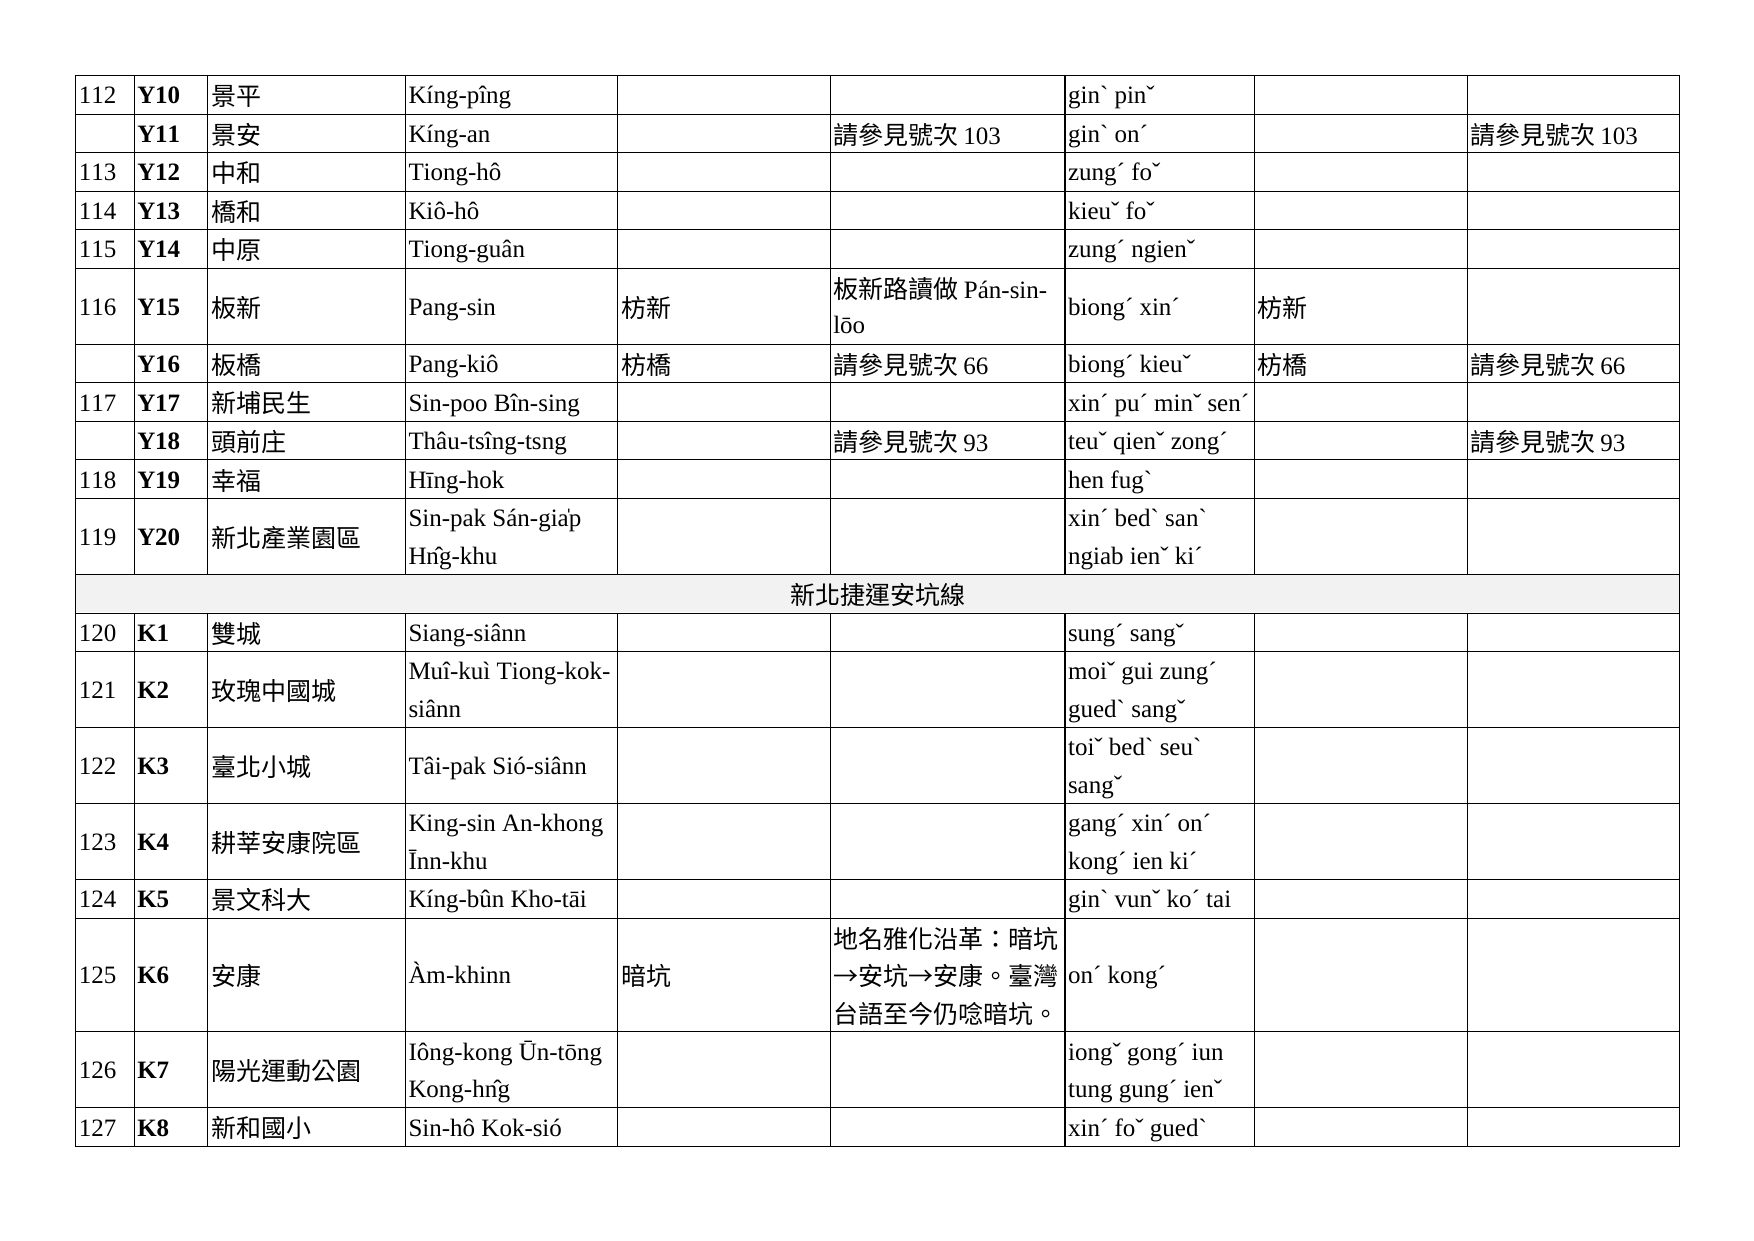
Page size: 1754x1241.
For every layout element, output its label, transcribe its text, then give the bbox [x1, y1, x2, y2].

table_cell 玫瑰中國城 [208, 652, 405, 727]
table_cell [831, 460, 1064, 498]
table_cell 景平 [208, 76, 405, 113]
table_cell 耕莘安康院區 [208, 804, 405, 879]
table_cell [76, 115, 134, 152]
table_cell zungˊ foˇ [1066, 153, 1254, 191]
table_cell 板新 [208, 269, 405, 344]
table_cell [1468, 383, 1679, 421]
table_cell teuˇ qienˇ zongˊ [1066, 422, 1254, 459]
table_cell 112 [76, 76, 134, 113]
table_cell [1255, 1108, 1467, 1146]
table_cell [1255, 919, 1467, 1031]
table_cell [1468, 230, 1679, 268]
table_cell Kiô-hô [406, 192, 617, 229]
table_cell [1468, 76, 1679, 113]
table_cell Sin-pak Sán-gia̍p Hn̂g-khu [406, 499, 617, 574]
table_cell 125 [76, 919, 134, 1031]
table_cell [618, 1032, 830, 1107]
table_cell [831, 1032, 1064, 1107]
table_cell toiˇ bedˋ seuˋ sangˇ [1066, 728, 1254, 803]
table_cell 115 [76, 230, 134, 268]
table_cell 頭前庄 [208, 422, 405, 459]
table_cell [831, 1108, 1064, 1146]
table_cell 請參見號次93 [1468, 422, 1679, 459]
table_cell [1255, 1032, 1467, 1107]
table_cell 景安 [208, 115, 405, 152]
table_cell 枋橋 [1255, 345, 1467, 382]
table_cell [618, 499, 830, 574]
table_cell 中和 [208, 153, 405, 191]
table_cell [1255, 153, 1467, 191]
table_cell [1468, 460, 1679, 498]
table_cell [618, 192, 830, 229]
table_cell [1468, 728, 1679, 803]
table_cell Tiong-guân [406, 230, 617, 268]
table_cell 枋橋 [618, 345, 830, 382]
table_cell biongˊ kieuˇ [1066, 345, 1254, 382]
table_cell Kíng-an [406, 115, 617, 152]
table_cell [1255, 192, 1467, 229]
table_cell 113 [76, 153, 134, 191]
table_cell [831, 880, 1064, 918]
table_cell 114 [76, 192, 134, 229]
table_cell [1255, 422, 1467, 459]
table_cell 116 [76, 269, 134, 344]
table_cell [1468, 614, 1679, 651]
table_cell Y19 [135, 460, 207, 498]
table_cell 陽光運動公園 [208, 1032, 405, 1107]
table_cell [1468, 192, 1679, 229]
table_cell iongˇ gongˊ iun tung gungˊ ienˇ [1066, 1032, 1254, 1107]
table_cell ginˋ onˊ [1066, 115, 1254, 152]
table_cell [1255, 460, 1467, 498]
table_cell xinˊ puˊ minˇ senˊ [1066, 383, 1254, 421]
table_cell [1255, 652, 1467, 727]
table_cell Iông-kong Ūn-tōng Kong-hn̂g [406, 1032, 617, 1107]
table_cell 中原 [208, 230, 405, 268]
table_cell [831, 192, 1064, 229]
table_cell [618, 1108, 830, 1146]
table_cell [831, 230, 1064, 268]
table_cell 121 [76, 652, 134, 727]
table_cell 118 [76, 460, 134, 498]
table_cell Y15 [135, 269, 207, 344]
table_cell K4 [135, 804, 207, 879]
table_cell 123 [76, 804, 134, 879]
table_cell K3 [135, 728, 207, 803]
table_cell 新北產業園區 [208, 499, 405, 574]
table_cell moiˇ gui zungˊ guedˋ sangˇ [1066, 652, 1254, 727]
table_cell [1255, 230, 1467, 268]
table_cell 122 [76, 728, 134, 803]
table_cell 枋新 [1255, 269, 1467, 344]
table_cell 請參見號次103 [831, 115, 1064, 152]
table_cell kieuˇ foˇ [1066, 192, 1254, 229]
table_cell Sin-poo Bîn-sing [406, 383, 617, 421]
table_cell [1255, 614, 1467, 651]
table_cell [1255, 76, 1467, 113]
table_cell [1255, 880, 1467, 918]
table_cell [1255, 728, 1467, 803]
table_cell [618, 804, 830, 879]
table_cell Kíng-bûn Kho-tāi [406, 880, 617, 918]
table_cell onˊ kongˊ [1066, 919, 1254, 1031]
table_cell 126 [76, 1032, 134, 1107]
table_cell 119 [76, 499, 134, 574]
table_cell K6 [135, 919, 207, 1031]
table_cell Y16 [135, 345, 207, 382]
table_cell [1468, 880, 1679, 918]
table_cell [831, 614, 1064, 651]
table_cell [831, 76, 1064, 113]
table_cell hen fugˋ [1066, 460, 1254, 498]
table_cell [618, 880, 830, 918]
table_cell zungˊ ngienˇ [1066, 230, 1254, 268]
table_cell 請參見號次66 [831, 345, 1064, 382]
table_cell 新北捷運安坑線 [76, 575, 1679, 612]
table_cell ginˋ pinˇ [1066, 76, 1254, 113]
table_cell [618, 614, 830, 651]
table_cell K7 [135, 1032, 207, 1107]
table_cell [831, 499, 1064, 574]
table_cell 請參見號次66 [1468, 345, 1679, 382]
table_cell 請參見號次103 [1468, 115, 1679, 152]
table_cell [1255, 383, 1467, 421]
table_cell [76, 422, 134, 459]
table_cell [618, 383, 830, 421]
table_cell [831, 728, 1064, 803]
table_cell ginˋ vunˇ koˊ tai [1066, 880, 1254, 918]
table_cell [1255, 804, 1467, 879]
table_cell Pang-kiô [406, 345, 617, 382]
table_cell 117 [76, 383, 134, 421]
table_cell 板新路讀做 Pán-sin-lōo [831, 269, 1064, 344]
table_cell 幸福 [208, 460, 405, 498]
table_cell Àm-khinn [406, 919, 617, 1031]
table_cell 景文科大 [208, 880, 405, 918]
table_cell gangˊ xinˊ onˊ kongˊ ien kiˊ [1066, 804, 1254, 879]
table_cell [1468, 499, 1679, 574]
table_cell [1468, 269, 1679, 344]
table_cell [618, 728, 830, 803]
table_cell 枋新 [618, 269, 830, 344]
table_cell Sin-hô Kok-sió [406, 1108, 617, 1146]
table_cell [831, 652, 1064, 727]
table_cell 新埔民生 [208, 383, 405, 421]
table_cell Y12 [135, 153, 207, 191]
table_cell [618, 460, 830, 498]
table_cell xinˊ foˇ guedˋ [1066, 1108, 1254, 1146]
table_cell biongˊ xinˊ [1066, 269, 1254, 344]
table_cell Pang-sin [406, 269, 617, 344]
table_cell Hīng-hok [406, 460, 617, 498]
table_cell [1468, 919, 1679, 1031]
table_cell [1468, 804, 1679, 879]
table_cell K8 [135, 1108, 207, 1146]
table_cell [618, 115, 830, 152]
table_cell Siang-siânn [406, 614, 617, 651]
table_cell [618, 652, 830, 727]
table_cell Y13 [135, 192, 207, 229]
table_cell 臺北小城 [208, 728, 405, 803]
table_cell 新和國小 [208, 1108, 405, 1146]
table_cell Tâi-pak Sió-siânn [406, 728, 617, 803]
table_cell Tiong-hô [406, 153, 617, 191]
table_cell 請參見號次93 [831, 422, 1064, 459]
table_cell [831, 383, 1064, 421]
table_cell Thâu-tsîng-tsng [406, 422, 617, 459]
table_cell Y20 [135, 499, 207, 574]
table_cell Y14 [135, 230, 207, 268]
table_cell K5 [135, 880, 207, 918]
table_cell 地名雅化沿革：暗坑→安坑→安康。臺灣台語至今仍唸暗坑。 [831, 919, 1064, 1031]
table_cell King-sin An-khong Īnn-khu [406, 804, 617, 879]
table_cell 橋和 [208, 192, 405, 229]
table_cell [618, 422, 830, 459]
table_cell Y17 [135, 383, 207, 421]
table_cell K1 [135, 614, 207, 651]
table_cell Y10 [135, 76, 207, 113]
table_cell [1468, 1032, 1679, 1107]
table_cell K2 [135, 652, 207, 727]
table_cell [1255, 499, 1467, 574]
table_cell sungˊ sangˇ [1066, 614, 1254, 651]
table_cell [1255, 115, 1467, 152]
table_cell 暗坑 [618, 919, 830, 1031]
table_cell [1468, 1108, 1679, 1146]
table_cell 板橋 [208, 345, 405, 382]
table_cell [831, 153, 1064, 191]
table_cell Y11 [135, 115, 207, 152]
table_cell [618, 230, 830, 268]
table_cell [1468, 652, 1679, 727]
table_cell [76, 345, 134, 382]
table_cell xinˊ bedˋ sanˋ ngiab ienˇ kiˊ [1066, 499, 1254, 574]
table_cell [831, 804, 1064, 879]
table_cell [1468, 153, 1679, 191]
table_cell 安康 [208, 919, 405, 1031]
table_cell 127 [76, 1108, 134, 1146]
table_cell Muî-kuì Tiong-kok-siânn [406, 652, 617, 727]
table_cell Kíng-pîng [406, 76, 617, 113]
table_cell 雙城 [208, 614, 405, 651]
table_cell 120 [76, 614, 134, 651]
table_cell [618, 76, 830, 113]
table_cell Y18 [135, 422, 207, 459]
table_cell [618, 153, 830, 191]
table_cell 124 [76, 880, 134, 918]
